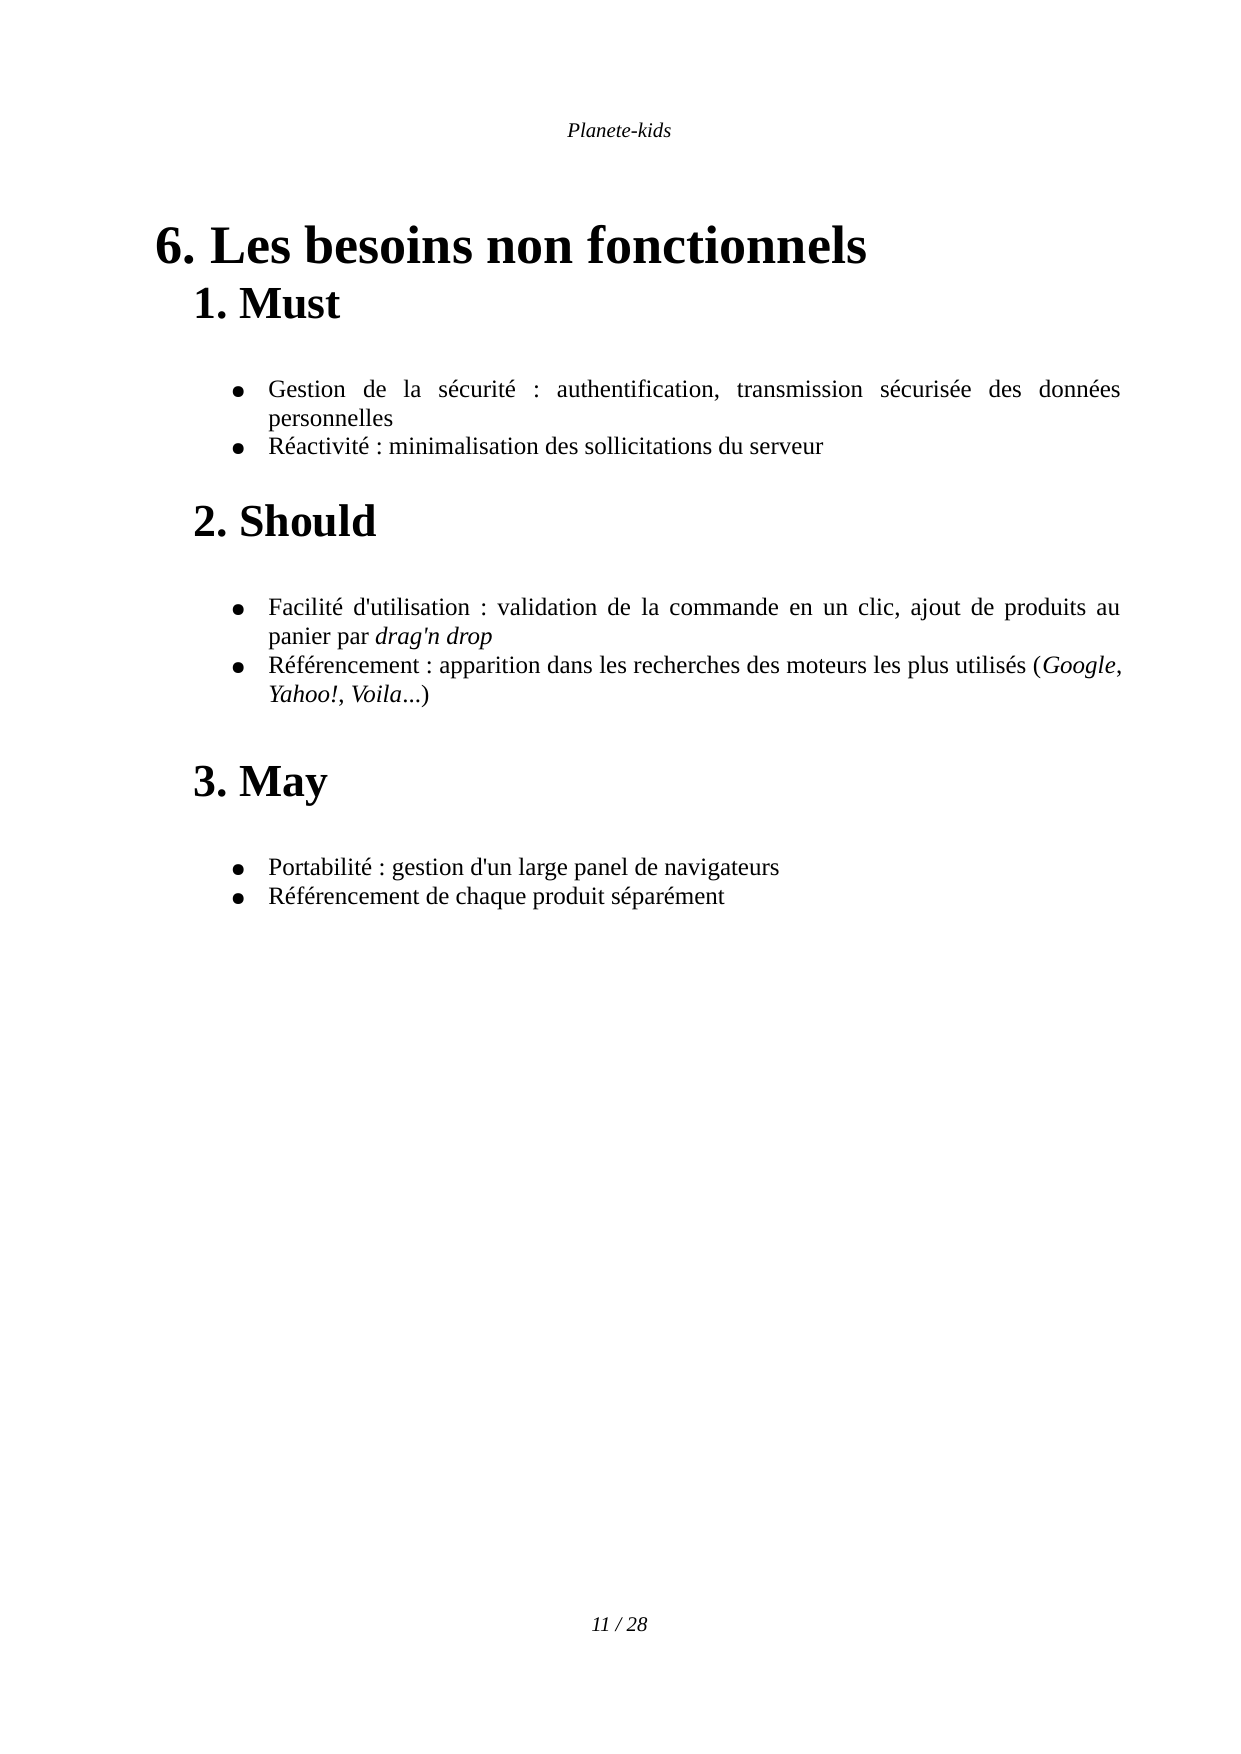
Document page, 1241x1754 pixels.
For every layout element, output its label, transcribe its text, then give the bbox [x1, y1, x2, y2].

list Référencement de chaque produit séparément [231, 881, 1122, 910]
subtitle Must [193, 275, 1122, 328]
subtitle May [193, 753, 1122, 806]
list Portabilité : gestion d'un large panel de navigateurs [231, 852, 1122, 881]
list Facilité d'utilisation : validation de la commande en un clic, ajout de produits au panier par drag'n drop [231, 592, 1122, 650]
list Référencement : apparition dans les recherches des moteurs les plus utilisés (Google, Yahoo!, Voila...) [231, 650, 1122, 707]
subtitle Les besoins non fonctionnels [156, 213, 1122, 275]
subtitle Should [193, 494, 1122, 546]
list Gestion de la sécurité : authentification, transmission sécurisée des données personnelles [231, 374, 1122, 431]
list Réactivité : minimalisation des sollicitations du serveur [231, 431, 1122, 460]
